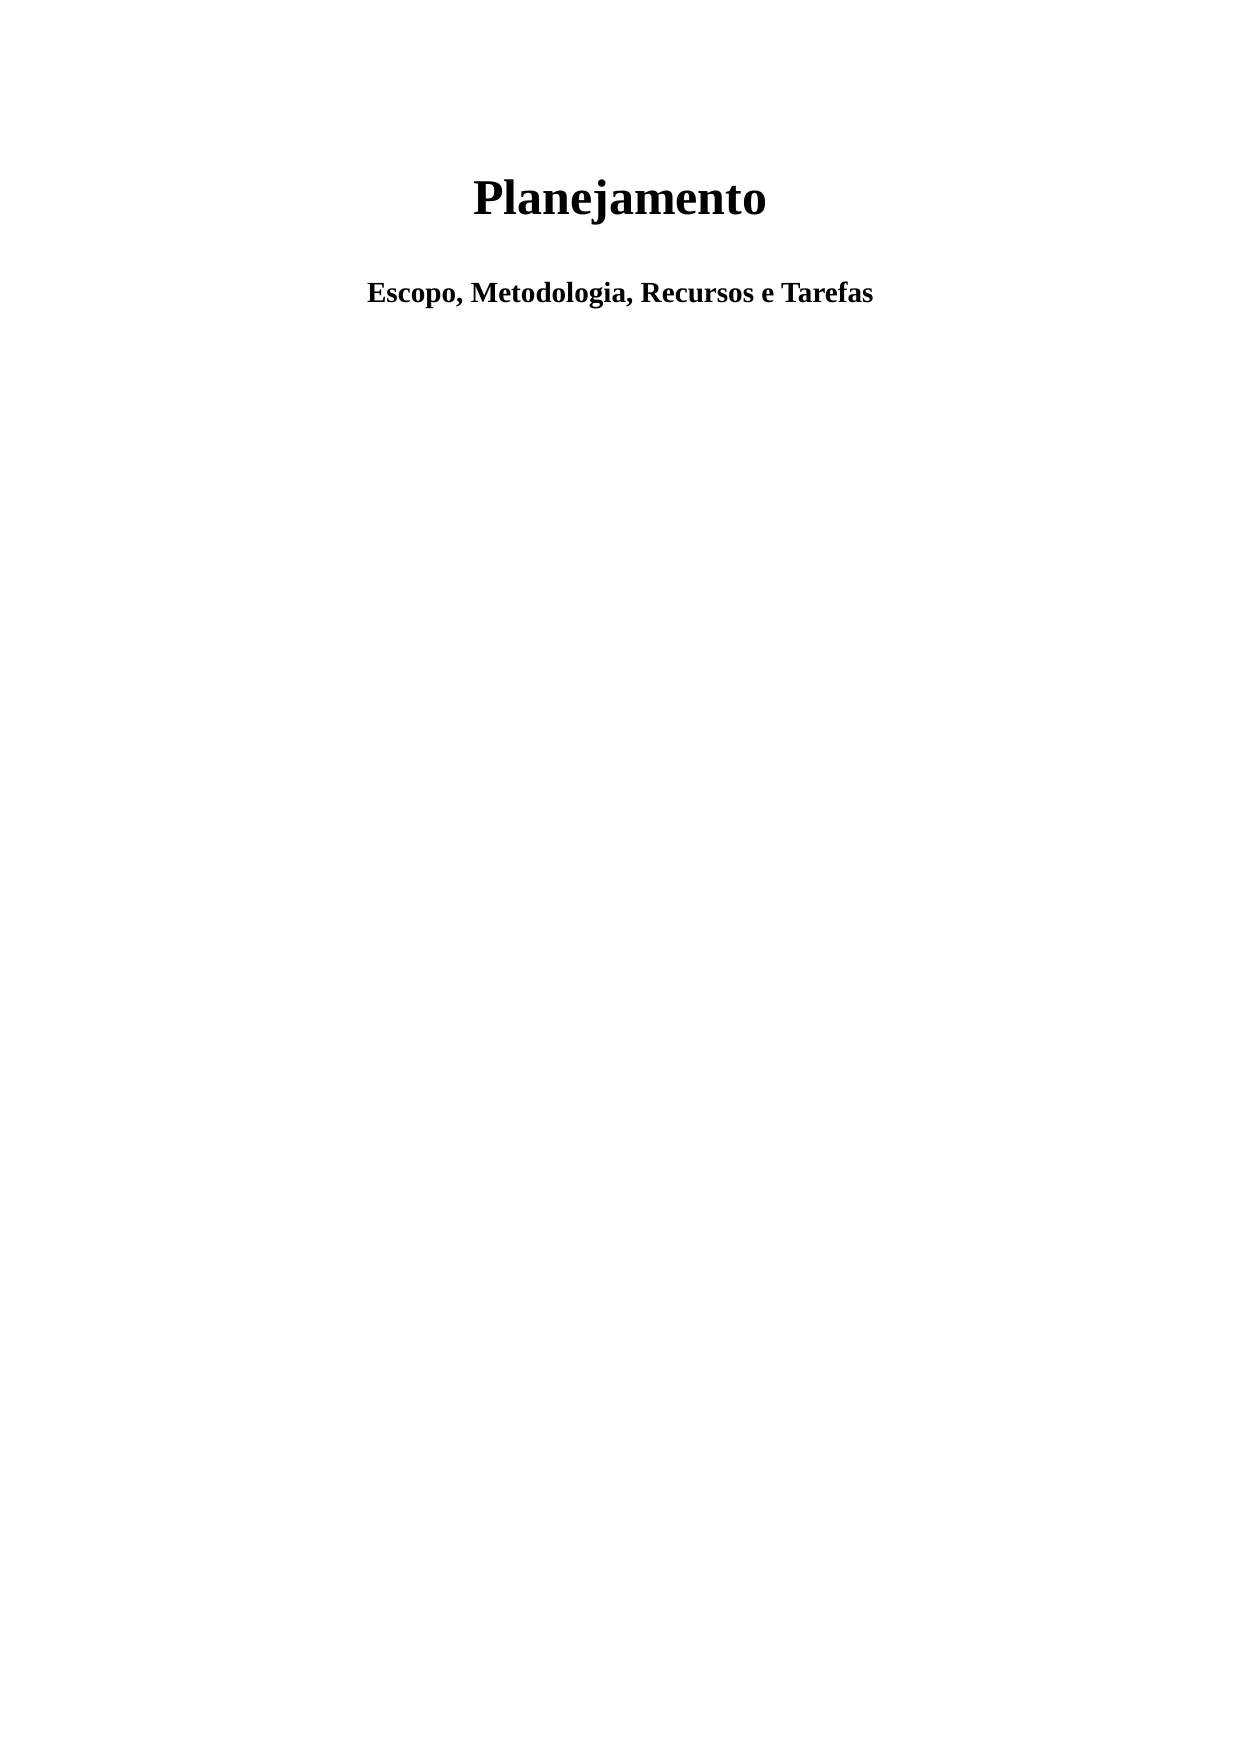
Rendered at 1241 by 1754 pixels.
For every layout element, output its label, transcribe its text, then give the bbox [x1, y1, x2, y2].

subtitle Escopo, Metodologia, Recursos e Tarefas [118, 276, 1122, 309]
subtitle Planejamento [118, 168, 1122, 226]
